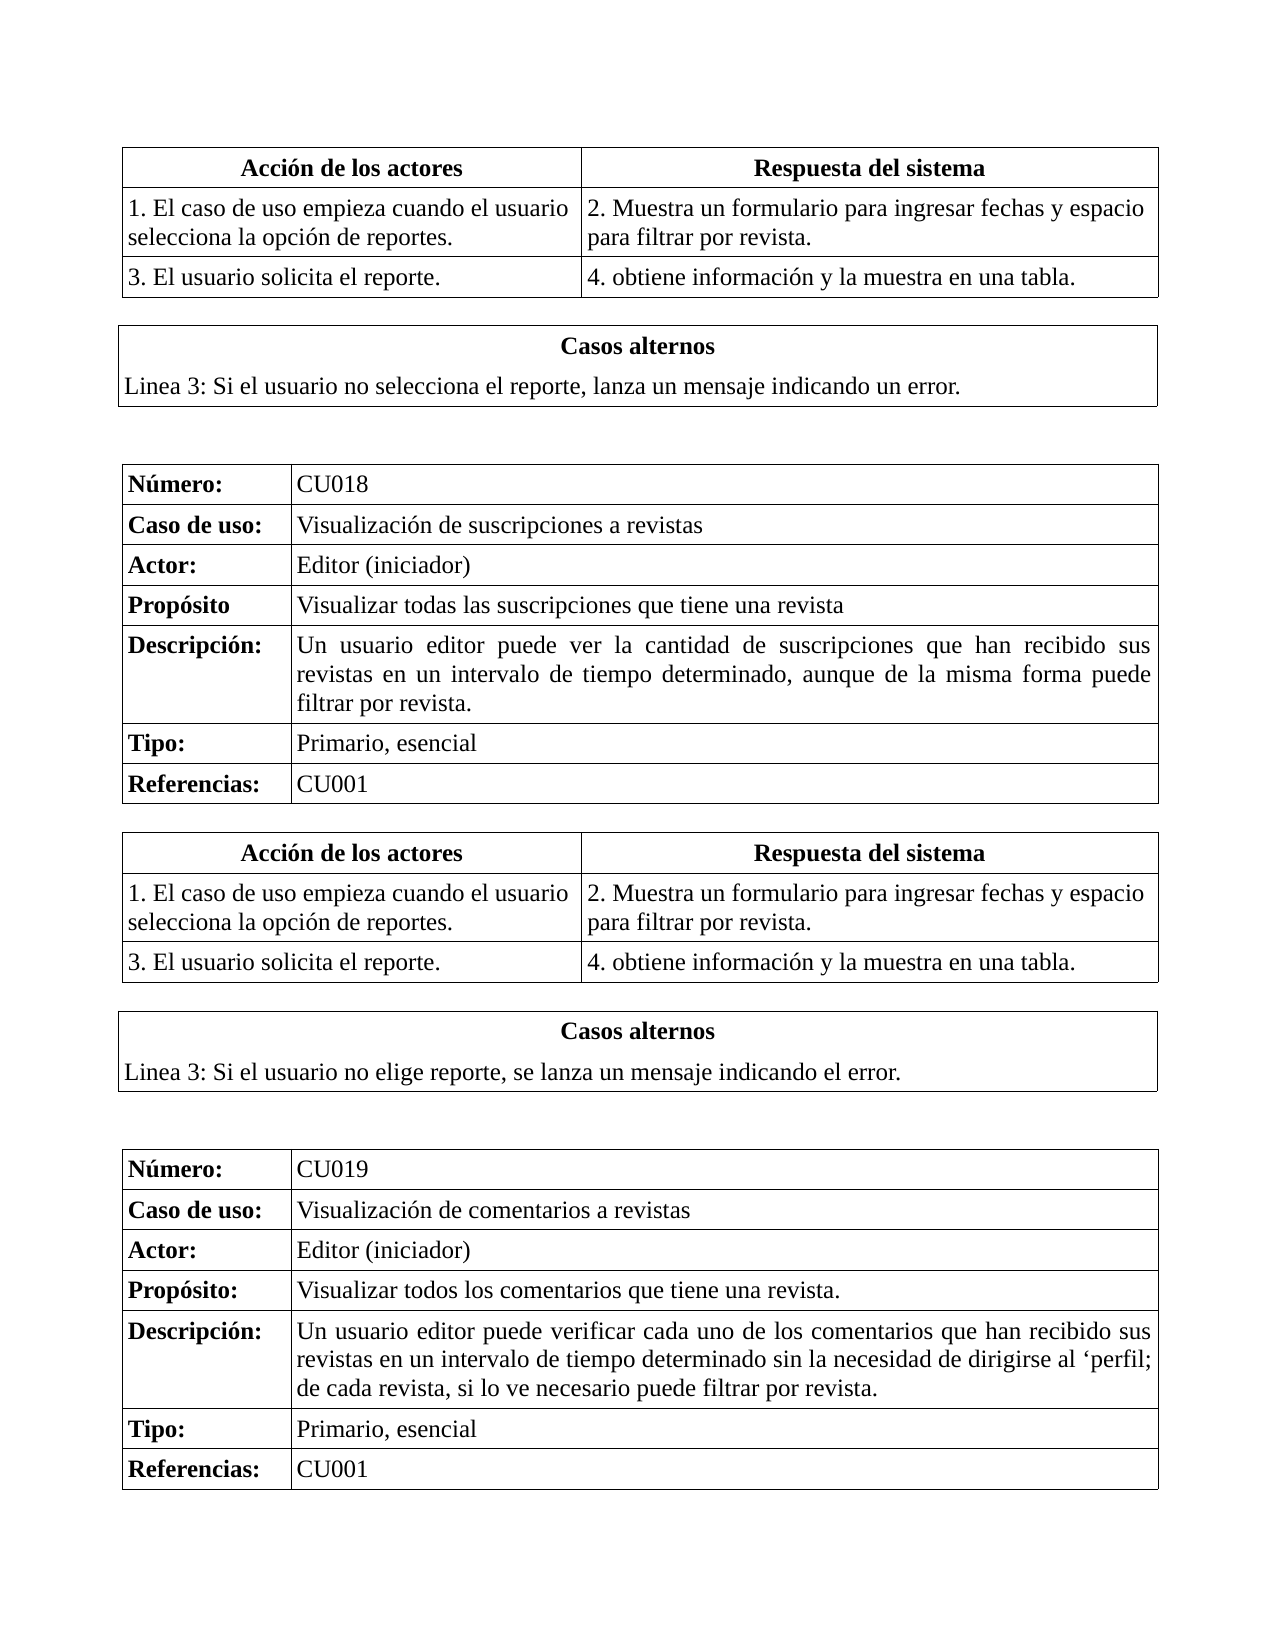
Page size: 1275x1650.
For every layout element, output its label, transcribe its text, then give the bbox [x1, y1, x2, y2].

table_cell Linea 3: Si el usuario no selecciona el reporte, lanza un mensaje indicando un error. [119, 366, 1157, 406]
table_cell Tipo: [123, 1409, 291, 1448]
table_cell Visualización de suscripciones a revistas [292, 505, 1158, 544]
table_cell 1. El caso de uso empieza cuando el usuario selecciona la opción de reportes. [123, 874, 581, 941]
table_header Casos alternos [119, 326, 1157, 366]
table_cell Descripción: [123, 1311, 291, 1408]
table_cell Referencias: [123, 1449, 291, 1488]
table_cell Caso de uso: [123, 1190, 291, 1229]
table_cell Caso de uso: [123, 505, 291, 544]
table_cell Linea 3: Si el usuario no elige reporte, se lanza un mensaje indicando el error. [119, 1051, 1157, 1091]
table_cell Un usuario editor puede verificar cada uno de los comentarios que han recibido sus revistas en un intervalo de tiempo determinado sin la necesidad de dirigirse al ‘perfil; de cada revista, si lo ve necesario puede filtrar por revista. [292, 1311, 1158, 1408]
table_cell Visualizar todos los comentarios que tiene una revista. [292, 1271, 1158, 1310]
table_header Casos alternos [119, 1012, 1157, 1051]
table_cell Actor: [123, 1230, 291, 1270]
table_cell Visualización de comentarios a revistas [292, 1190, 1158, 1229]
table_cell Referencias: [123, 764, 291, 803]
table_cell 1. El caso de uso empieza cuando el usuario selecciona la opción de reportes. [123, 188, 581, 256]
table_cell 4. obtiene información y la muestra en una tabla. [582, 942, 1158, 982]
table_cell 3. El usuario solicita el reporte. [123, 942, 581, 982]
table_cell Un usuario editor puede ver la cantidad de suscripciones que han recibido sus revistas en un intervalo de tiempo determinado, aunque de la misma forma puede filtrar por revista. [292, 626, 1158, 723]
table_cell Primario, esencial [292, 1409, 1158, 1448]
table_cell Editor (iniciador) [292, 1230, 1158, 1270]
table_cell 3. El usuario solicita el reporte. [123, 257, 581, 297]
table_header CU018 [292, 465, 1158, 504]
table_cell Editor (iniciador) [292, 545, 1158, 584]
table_cell CU001 [292, 1449, 1158, 1488]
table_header Acción de los actores [123, 833, 581, 872]
table_cell Propósito: [123, 1271, 291, 1310]
table_cell Visualizar todas las suscripciones que tiene una revista [292, 586, 1158, 625]
table_cell Descripción: [123, 626, 291, 723]
table_header Número: [123, 465, 291, 504]
table_cell 2. Muestra un formulario para ingresar fechas y espacio para filtrar por revista. [582, 188, 1158, 256]
table_cell Primario, esencial [292, 724, 1158, 763]
table_cell Actor: [123, 545, 291, 584]
table_cell CU001 [292, 764, 1158, 803]
table_header Respuesta del sistema [582, 833, 1158, 872]
table_cell Propósito [123, 586, 291, 625]
table_header Número: [123, 1150, 291, 1189]
table_cell Tipo: [123, 724, 291, 763]
table_header Acción de los actores [123, 148, 581, 187]
table_header CU019 [292, 1150, 1158, 1189]
table_header Respuesta del sistema [582, 148, 1158, 187]
table_cell 2. Muestra un formulario para ingresar fechas y espacio para filtrar por revista. [582, 874, 1158, 941]
table_cell 4. obtiene información y la muestra en una tabla. [582, 257, 1158, 297]
